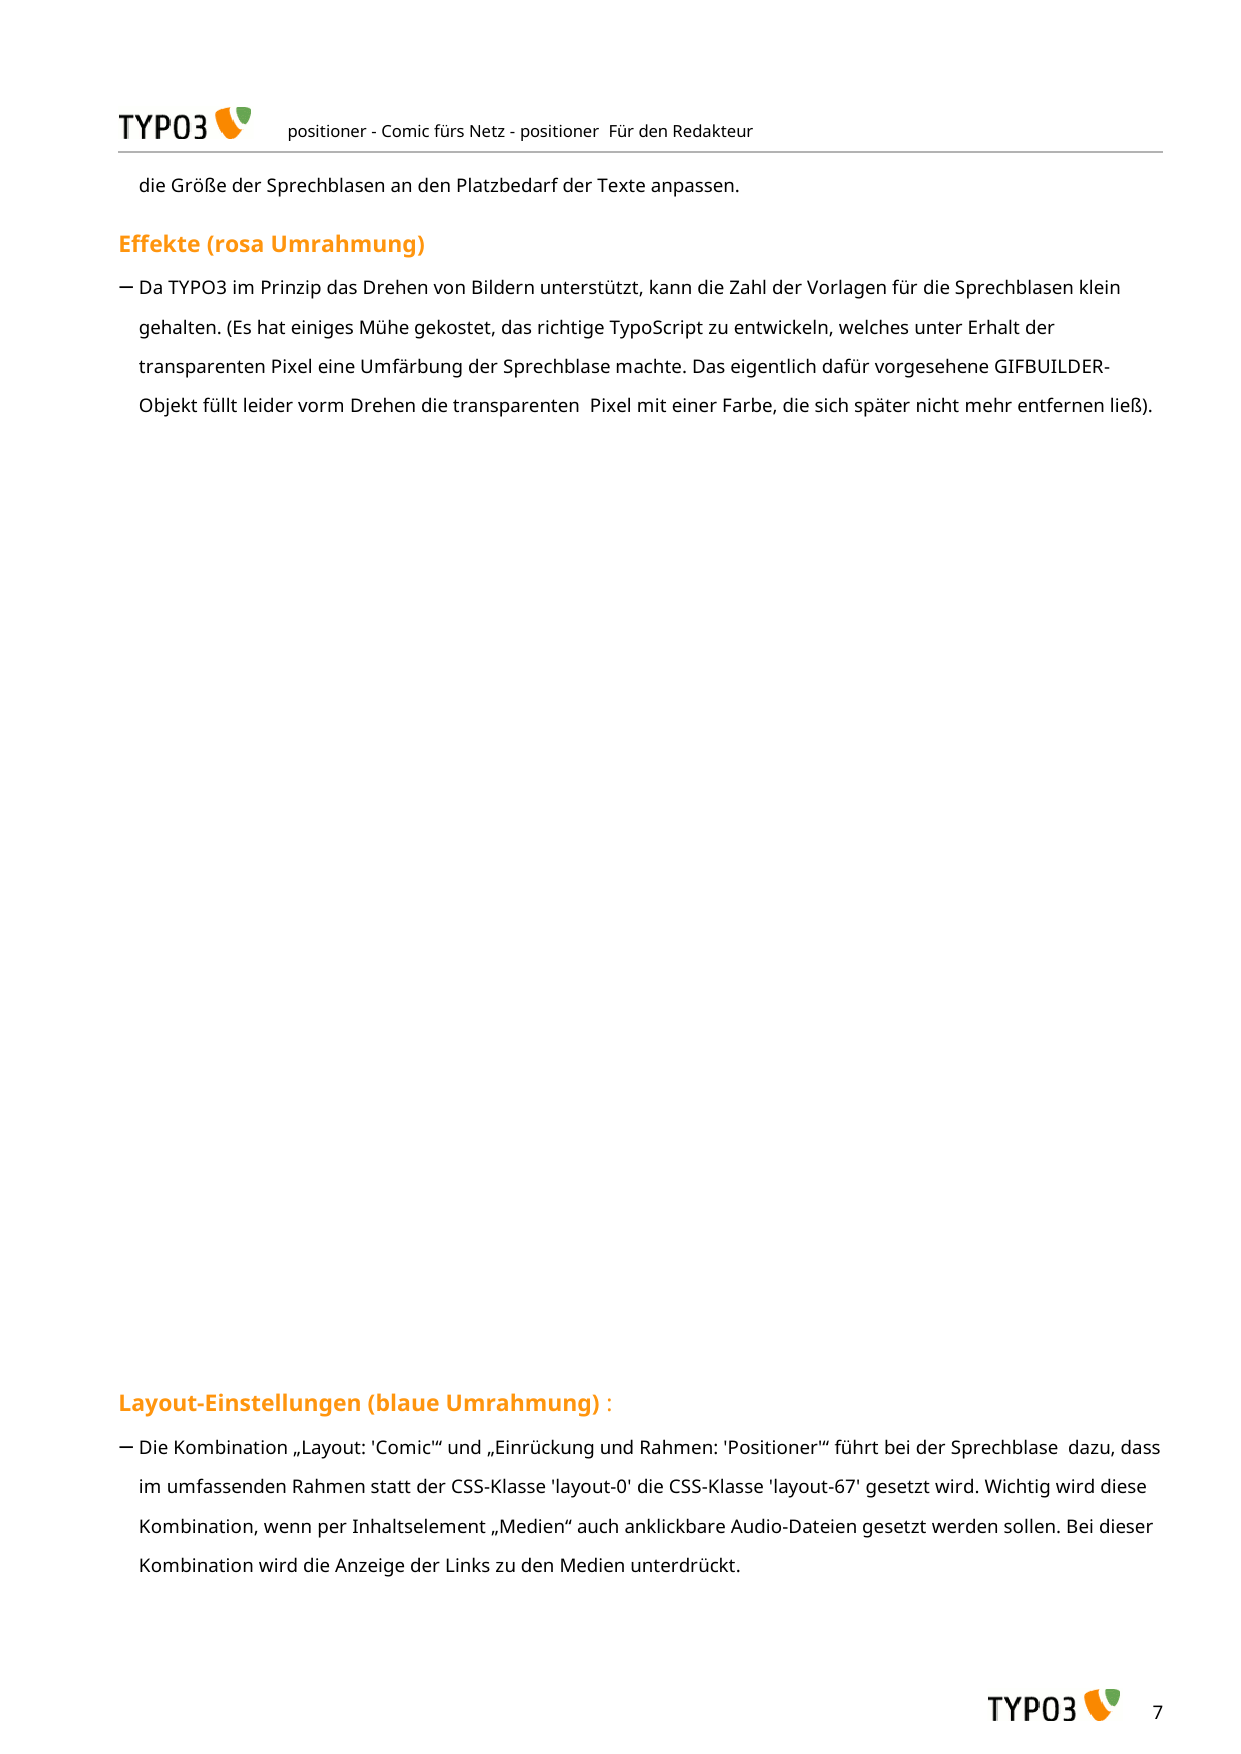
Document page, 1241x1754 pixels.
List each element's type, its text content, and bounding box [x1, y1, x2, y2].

list Die Kombination „Layout: 'Comic'“ und „Einrückung und Rahmen: 'Positioner'“ führt bei der Sprechblase dazu, dass im umfassenden Rahmen statt der CSS-Klasse 'layout-0' die CSS-Klasse 'layout-67' gesetzt wird. Wichtig wird diese Kombination, wenn per Inhaltselement „Medien“ auch anklickbare Audio-Dateien gesetzt werden sollen. Bei dieser Kombination wird die Anzeige der Links zu den Medien unterdrückt. [118, 1431, 1163, 1578]
picture [118, 106, 254, 139]
subtitle Layout-Einstellungen (blaue Umrahmung) : [118, 447, 1163, 1418]
subtitle Effekte (rosa Umrahmung) [118, 227, 1163, 258]
list Da TYPO3 im Prinzip das Drehen von Bildern unterstützt, kann die Zahl der Vorlagen für die Sprechblasen klein gehalten. (Es hat einiges Mühe gekostet, das richtige TypoScript zu entwickeln, welches unter Erhalt der transparenten Pixel eine Umfärbung der Sprechblase machte. Das eigentlich dafür vorgesehene GIFBUILDER-Objekt füllt leider vorm Drehen die transparenten Pixel mit einer Farbe, die sich später nicht mehr entfernen ließ). [118, 272, 1163, 418]
list die Größe der Sprechblasen an den Platzbedarf der Texte anpassen. [118, 172, 1163, 198]
picture [987, 1688, 1123, 1721]
